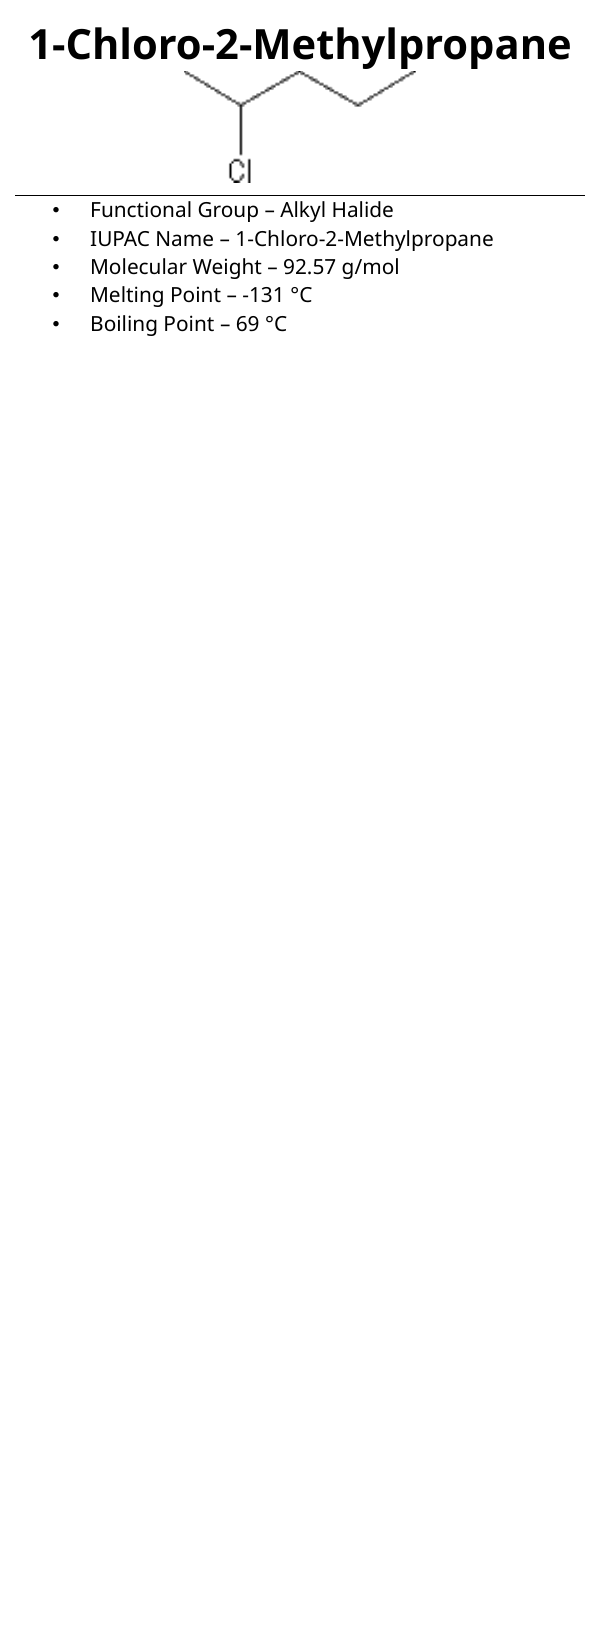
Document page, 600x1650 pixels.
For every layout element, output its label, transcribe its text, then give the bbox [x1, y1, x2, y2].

list Functional Group – Alkyl Halide [52, 196, 585, 224]
text 1-Chloro-2-Methylpropane [15, 15, 585, 72]
list IUPAC Name – 1-Chloro-2-Methylpropane [52, 224, 585, 252]
list Melting Point – -131 °C [52, 281, 585, 309]
list Molecular Weight – 92.57 g/mol [52, 252, 585, 281]
list Boiling Point – 69 °C [52, 309, 585, 337]
picture [184, 71, 416, 183]
